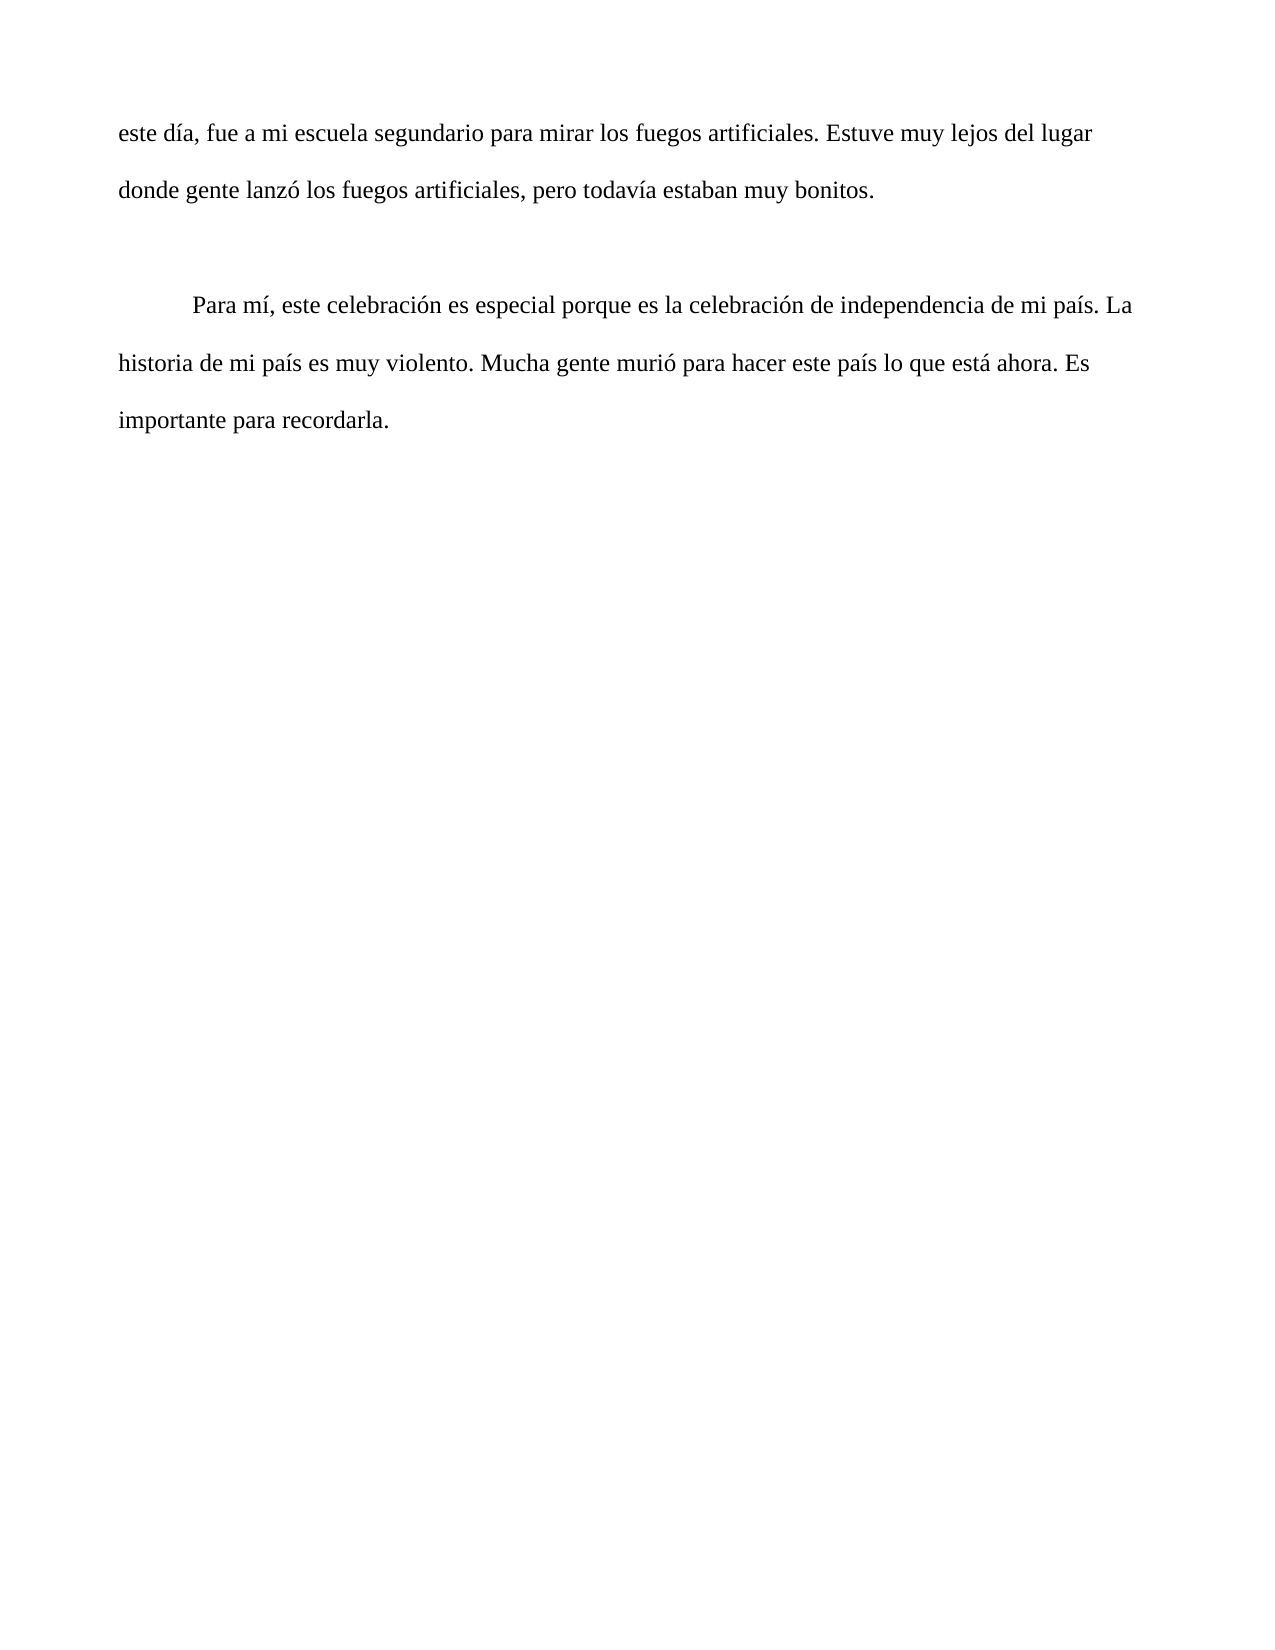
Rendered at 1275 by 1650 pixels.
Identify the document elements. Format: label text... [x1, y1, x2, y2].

text Para mí, este celebración es especial porque es la celebración de independencia de mi país. La historia de mi país es muy violento. Mucha gente murió para hacer este país lo que está ahora. Es importante para recordarla. [118, 291, 1157, 434]
text este día, fue a mi escuela segundario para mirar los fuegos artificiales. Estuve muy lejos del lugar donde gente lanzó los fuegos artificiales, pero todavía estaban muy bonitos. [118, 118, 1157, 204]
